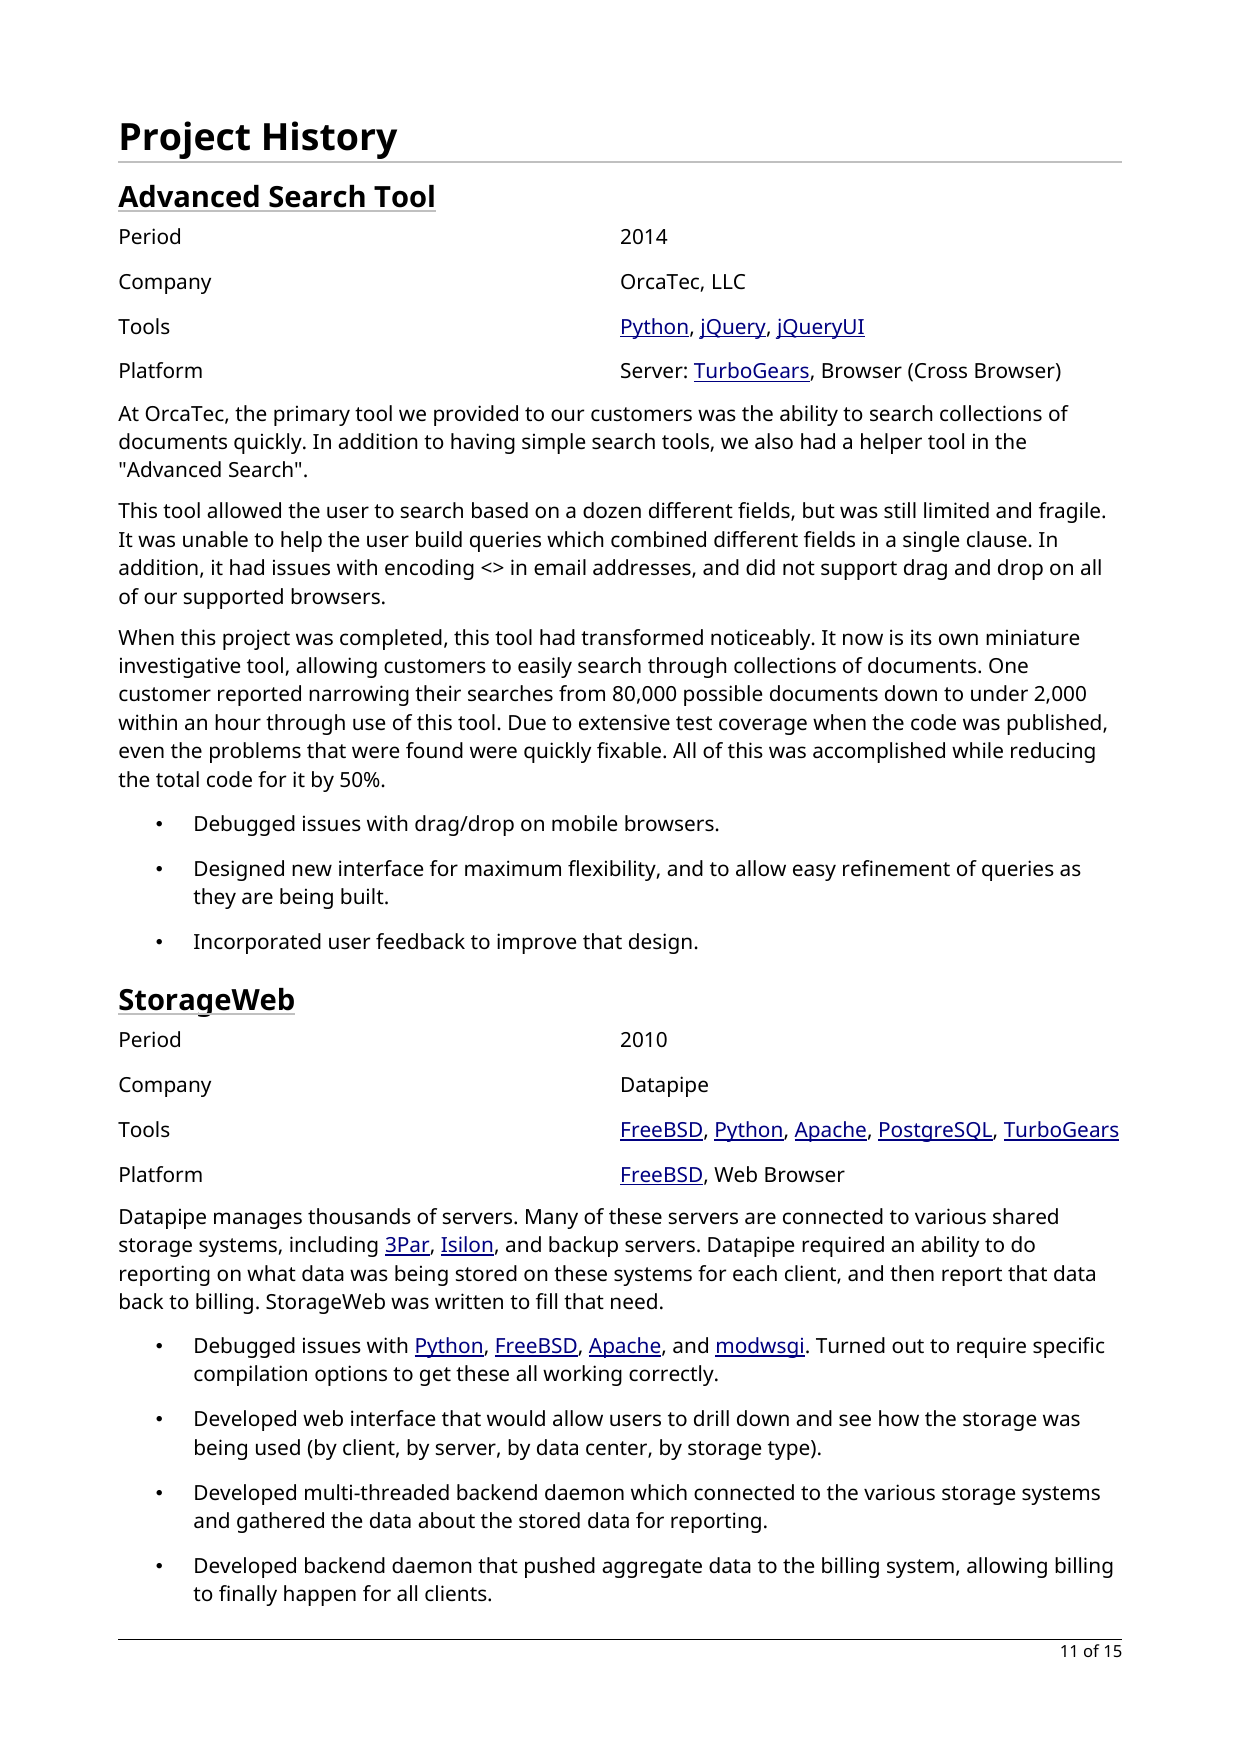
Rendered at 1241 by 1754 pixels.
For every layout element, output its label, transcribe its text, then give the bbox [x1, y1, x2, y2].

table_cell FreeBSD, Python, Apache, PostgreSQL, TurboGears [620, 1112, 1122, 1157]
list Incorporated user feedback to improve that design. [156, 927, 1122, 955]
table_header 2014 [620, 219, 1122, 264]
text This tool allowed the user to search based on a dozen different fields, but was still limited and fragile. It was unable to help the user build queries which combined different fields in a single clause. In addition, it had issues with encoding <> in email addresses, and did not support drag and drop on all of our supported browsers. [118, 496, 1122, 610]
table_cell Datapipe [620, 1067, 1122, 1112]
table_cell Company [118, 1067, 620, 1112]
table_cell Python, jQuery, jQueryUI [620, 309, 1122, 354]
list Debugged issues with Python, FreeBSD, Apache, and modwsgi. Turned out to require specific compilation options to get these all working correctly. [156, 1331, 1122, 1388]
text StorageWeb [118, 979, 1122, 1019]
table_cell FreeBSD, Web Browser [620, 1157, 1122, 1202]
table_cell Server: TurboGears, Browser (Cross Browser) [620, 354, 1122, 399]
table_cell Company [118, 264, 620, 309]
table_cell Platform [118, 1157, 620, 1202]
table_header Period [118, 219, 620, 264]
table_header Period [118, 1022, 620, 1067]
table_cell OrcaTec, LLC [620, 264, 1122, 309]
text Datapipe manages thousands of servers. Many of these servers are connected to various shared storage systems, including 3Par, Isilon, and backup servers. Datapipe required an ability to do reporting on what data was being stored on these systems for each client, and then report that data back to billing. StorageWeb was written to fill that need. [118, 1202, 1122, 1316]
list Developed web interface that would allow users to drill down and see how the storage was being used (by client, by server, by data center, by storage type). [156, 1404, 1122, 1461]
table_cell Tools [118, 309, 620, 354]
table_cell Platform [118, 354, 620, 399]
list Debugged issues with drag/drop on mobile browsers. [156, 809, 1122, 837]
text When this project was completed, this tool had transformed noticeably. It now is its own miniature investigative tool, allowing customers to easily search through collections of documents. One customer reported narrowing their searches from 80,000 possible documents down to under 2,000 within an hour through use of this tool. Due to extensive test coverage when the code was published, even the problems that were found were quickly fixable. All of this was accomplished while reducing the total code for it by 50%. [118, 623, 1122, 793]
text Advanced Search Tool [118, 176, 1122, 216]
table_header 2010 [620, 1022, 1122, 1067]
text At OrcaTec, the primary tool we provided to our customers was the ability to search collections of documents quickly. In addition to having simple search tools, we also had a helper tool in the "Advanced Search". [118, 399, 1122, 484]
table_cell Tools [118, 1112, 620, 1157]
list Designed new interface for maximum flexibility, and to allow easy refinement of queries as they are being built. [156, 854, 1122, 911]
text Project History [118, 99, 1122, 161]
list Developed backend daemon that pushed aggregate data to the billing system, allowing billing to finally happen for all clients. [156, 1551, 1122, 1608]
list Developed multi-threaded backend daemon which connected to the various storage systems and gathered the data about the stored data for reporting. [156, 1478, 1122, 1534]
